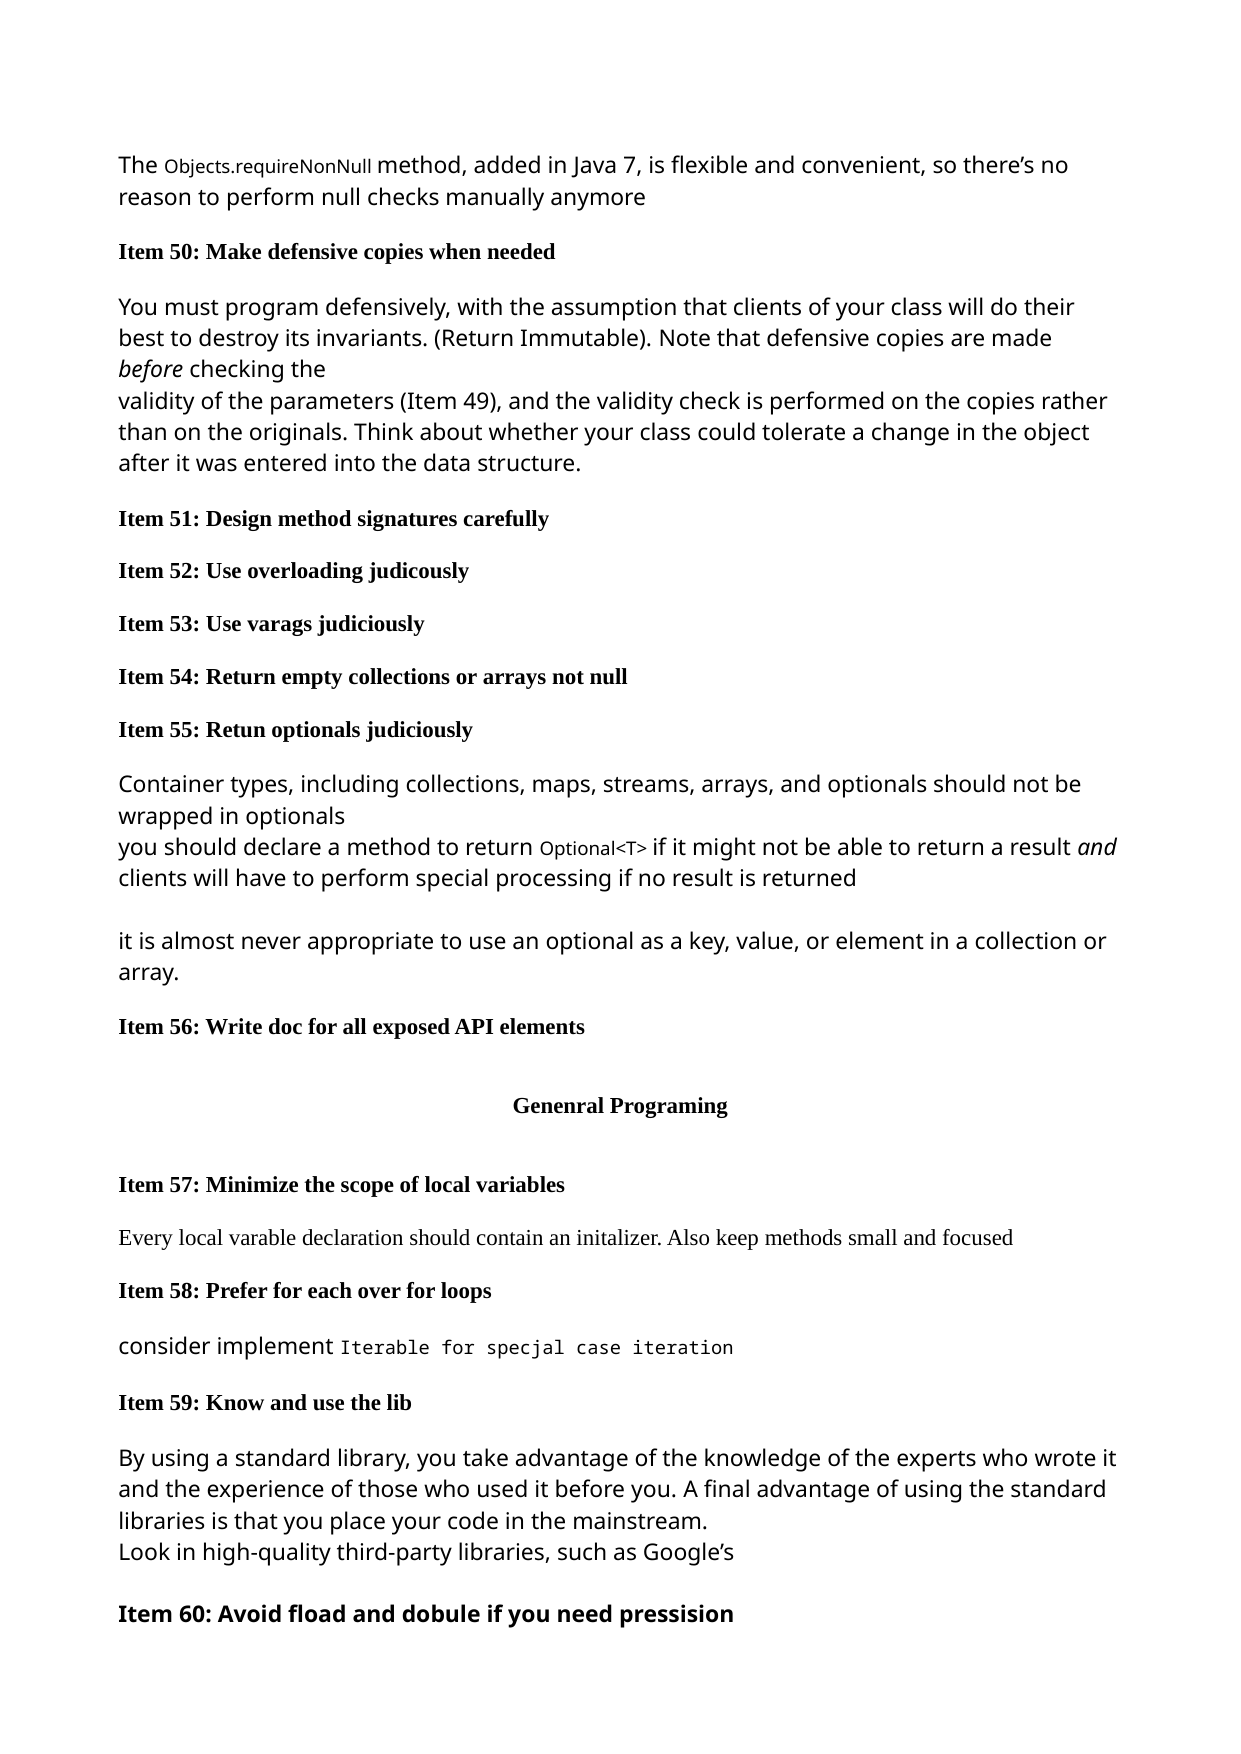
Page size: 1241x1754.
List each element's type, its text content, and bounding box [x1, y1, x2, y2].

text Item 53: Use varags judiciously [118, 610, 1122, 637]
text Container types, including collections, maps, streams, arrays, and optionals should not be [118, 768, 1122, 799]
text Look in high-quality third-party libraries, such as Google’s [118, 1536, 1122, 1567]
text Item 54: Return empty collections or arrays not null [118, 663, 1122, 689]
text validity of the parameters (Item 49), and the validity check is performed on the copies rather than on the originals. Think about whether your class could tolerate a change in the object after it was entered into the data structure. [118, 385, 1122, 478]
text Item 60: Avoid fload and dobule if you need pressision [118, 1598, 1122, 1629]
text By using a standard library, you take advantage of the knowledge of the experts who wrote it and the experience of those who used it before you. A final advantage of using the standard libraries is that you place your code in the mainstream. [118, 1442, 1122, 1536]
text Genenral Programing [118, 1092, 1122, 1119]
text Item 55: Retun optionals judiciously [118, 716, 1122, 742]
text Every local varable declaration should contain an initalizer. Also keep methods small and focused [118, 1224, 1122, 1251]
text You must program defensively, with the assumption that clients of your class will do their best to destroy its invariants. (Return Immutable). Note that defensive copies are made before checking the [118, 291, 1122, 385]
text Item 56: Write doc for all exposed API elements [118, 1013, 1122, 1040]
text consider implement Iterable for specjal case iteration [118, 1330, 1122, 1361]
text wrapped in optionals [118, 799, 1122, 831]
text Item 57: Minimize the scope of local variables [118, 1172, 1122, 1198]
text you should declare a method to return Optional<T> if it might not be able to return a result and clients will have to perform special processing if no result is returned [118, 831, 1122, 893]
text The Objects.requireNonNull method, added in Java 7, is flexible and convenient, so there’s no reason to perform null checks manually anymore [118, 149, 1122, 212]
text it is almost never appropriate to use an optional as a key, value, or element in a collection or array. [118, 924, 1122, 987]
text Item 51: Design method signatures carefully [118, 505, 1122, 531]
text Item 58: Prefer for each over for loops [118, 1277, 1122, 1303]
text Item 52: Use overloading judicously [118, 557, 1122, 584]
text Item 50: Make defensive copies when needed [118, 238, 1122, 264]
text Item 59: Know and use the lib [118, 1389, 1122, 1416]
